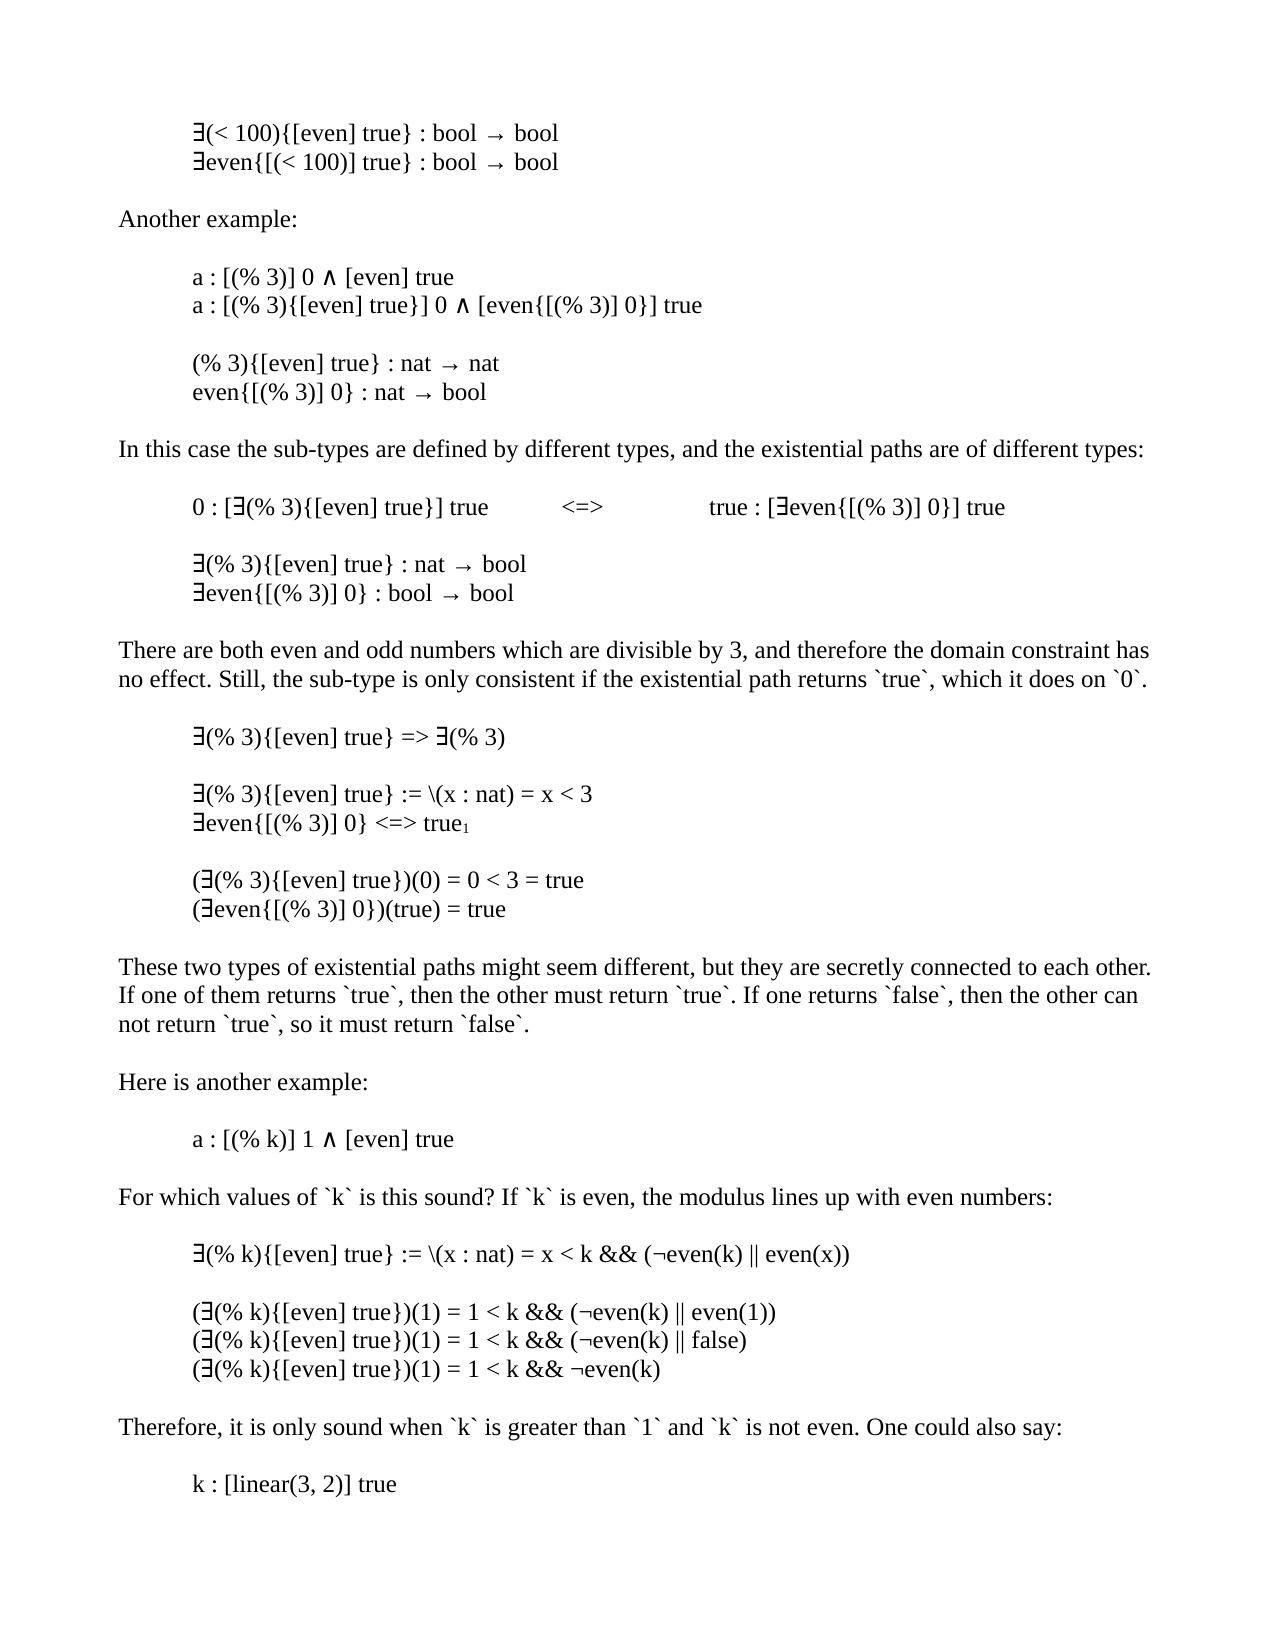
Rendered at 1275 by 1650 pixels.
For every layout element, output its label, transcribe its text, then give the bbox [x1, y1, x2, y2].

text ∃even{[(< 100)] true} : bool → bool [118, 147, 1157, 176]
text a : [(% 3)] 0 ∧ [even] true [118, 262, 1157, 291]
text a : [(% k)] 1 ∧ [even] true [118, 1124, 1157, 1153]
text ∃(% 3){[even] true} : nat → bool [118, 549, 1157, 578]
text ∃even{[(% 3)] 0} : bool → bool [118, 578, 1157, 607]
text Another example: [118, 204, 1157, 233]
text ∃(< 100){[even] true} : bool → bool [118, 118, 1157, 147]
text Therefore, it is only sound when `k` is greater than `1` and `k` is not even. One could also say: [118, 1412, 1157, 1441]
text For which values of `k` is this sound? If `k` is even, the modulus lines up with even numbers: [118, 1182, 1157, 1211]
text ∃even{[(% 3)] 0} <=> true1 [118, 808, 1157, 837]
text (% 3){[even] true} : nat → nat [118, 348, 1157, 377]
text 0 : [∃(% 3){[even] true}] true <=> true : [∃even{[(% 3)] 0}] true [118, 492, 1157, 521]
text ∃(% 3){[even] true} => ∃(% 3) [118, 722, 1157, 751]
text a : [(% 3){[even] true}] 0 ∧ [even{[(% 3)] 0}] true [118, 291, 1157, 319]
text ∃(% 3){[even] true} := \(x : nat) = x < 3 [118, 779, 1157, 808]
text These two types of existential paths might seem different, but they are secretly connected to each other. If one of them returns `true`, then the other must return `true`. If one returns `false`, then the other can not return `true`, so it must return `false`. [118, 952, 1157, 1038]
text even{[(% 3)] 0} : nat → bool [118, 377, 1157, 406]
text (∃(% 3){[even] true})(0) = 0 < 3 = true [118, 866, 1157, 894]
text (∃even{[(% 3)] 0})(true) = true [118, 894, 1157, 923]
text Here is another example: [118, 1067, 1157, 1096]
text There are both even and odd numbers which are divisible by 3, and therefore the domain constraint has no effect. Still, the sub-type is only consistent if the existential path returns `true`, which it does on `0`. [118, 636, 1157, 693]
text (∃(% k){[even] true})(1) = 1 < k && (¬even(k) || false) [118, 1326, 1157, 1354]
text (∃(% k){[even] true})(1) = 1 < k && (¬even(k) || even(1)) [118, 1297, 1157, 1326]
text ∃(% k){[even] true} := \(x : nat) = x < k && (¬even(k) || even(x)) [118, 1239, 1157, 1268]
text In this case the sub-types are defined by different types, and the existential paths are of different types: [118, 434, 1157, 463]
text k : [linear(3, 2)] true [118, 1469, 1157, 1498]
text (∃(% k){[even] true})(1) = 1 < k && ¬even(k) [118, 1354, 1157, 1383]
